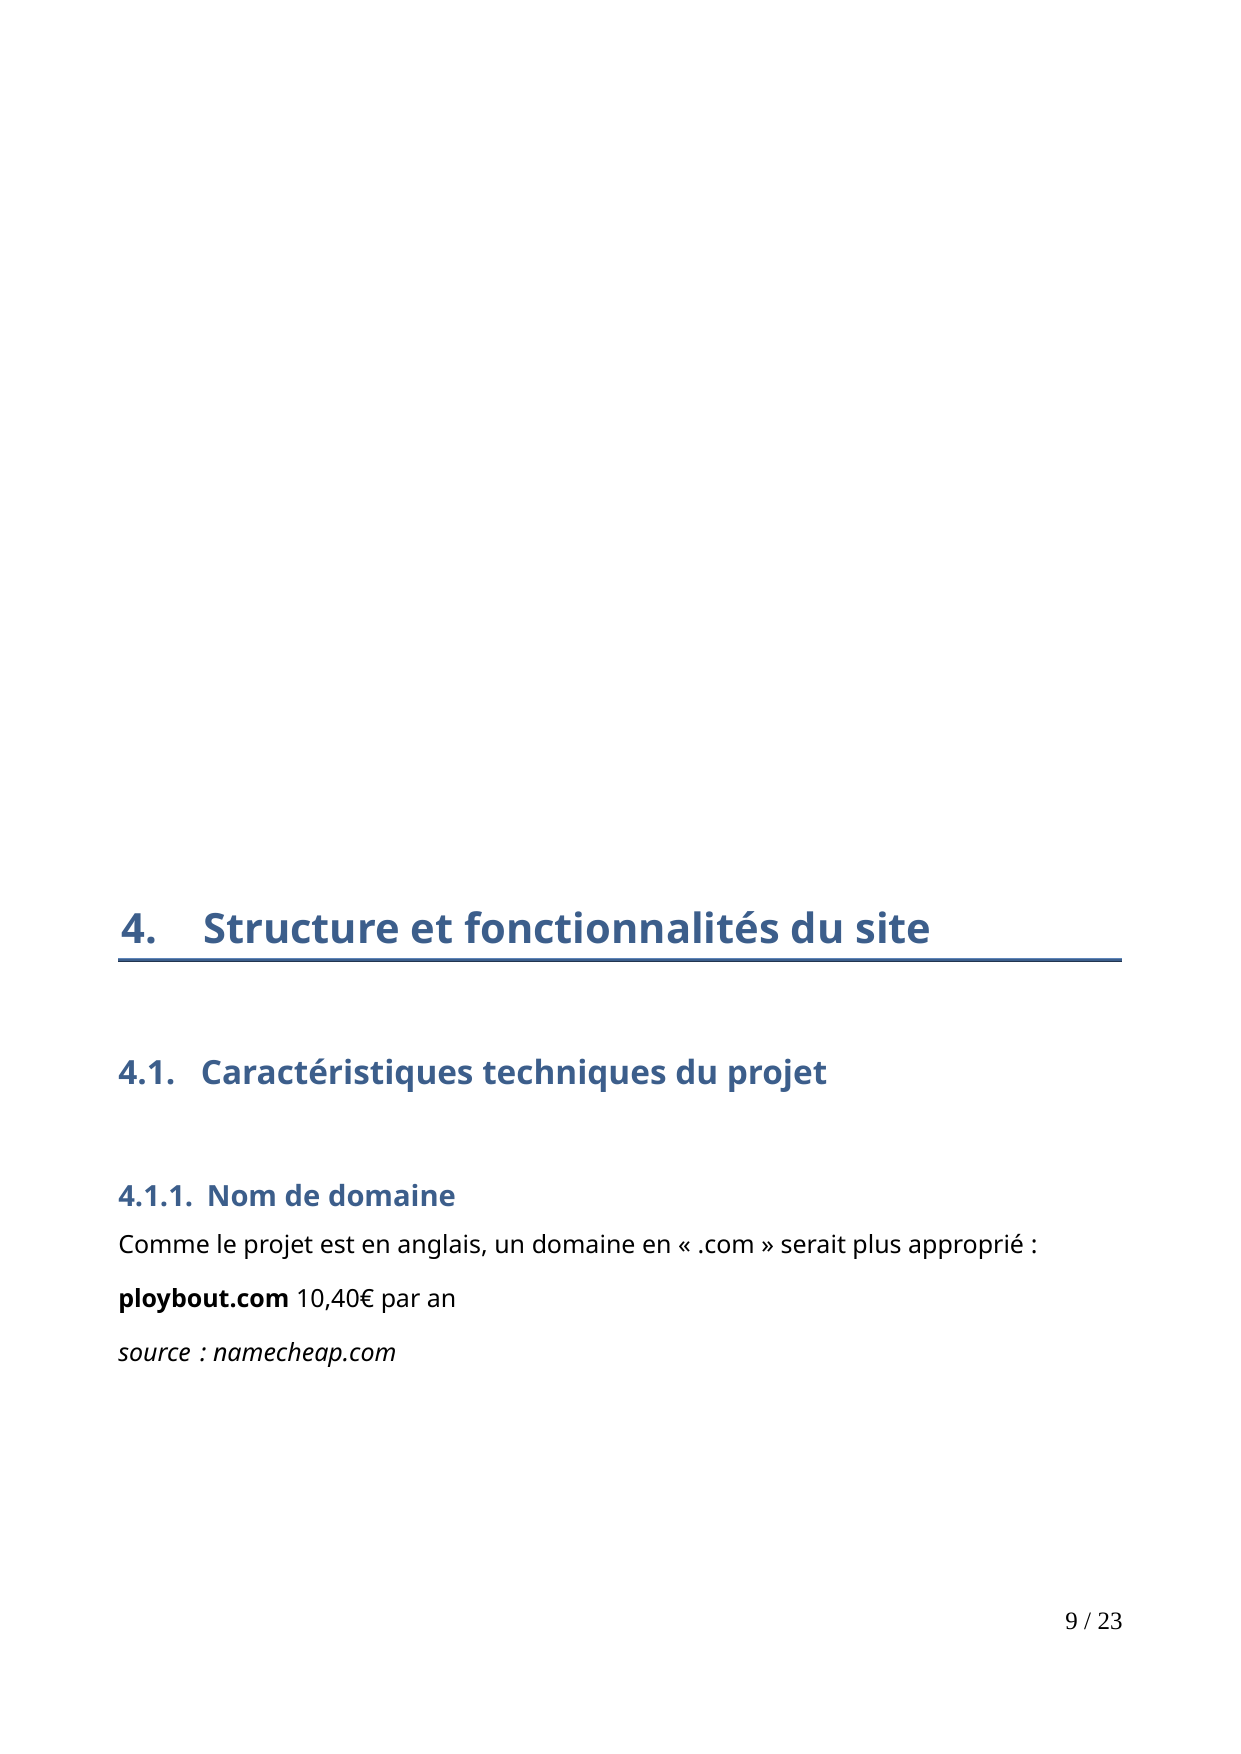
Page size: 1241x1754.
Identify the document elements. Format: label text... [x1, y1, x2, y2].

text ploybout.com 10,40€ par an [118, 1281, 1122, 1315]
subtitle Nom de domaine [118, 1175, 1122, 1214]
text source : namecheap.com [118, 1334, 1122, 1368]
text Comme le projet est en anglais, un domaine en « .com » serait plus approprié : [118, 1227, 1122, 1261]
subtitle Structure et fonctionnalités du site [118, 896, 1122, 958]
subtitle Caractéristiques techniques du projet [118, 1048, 1122, 1094]
